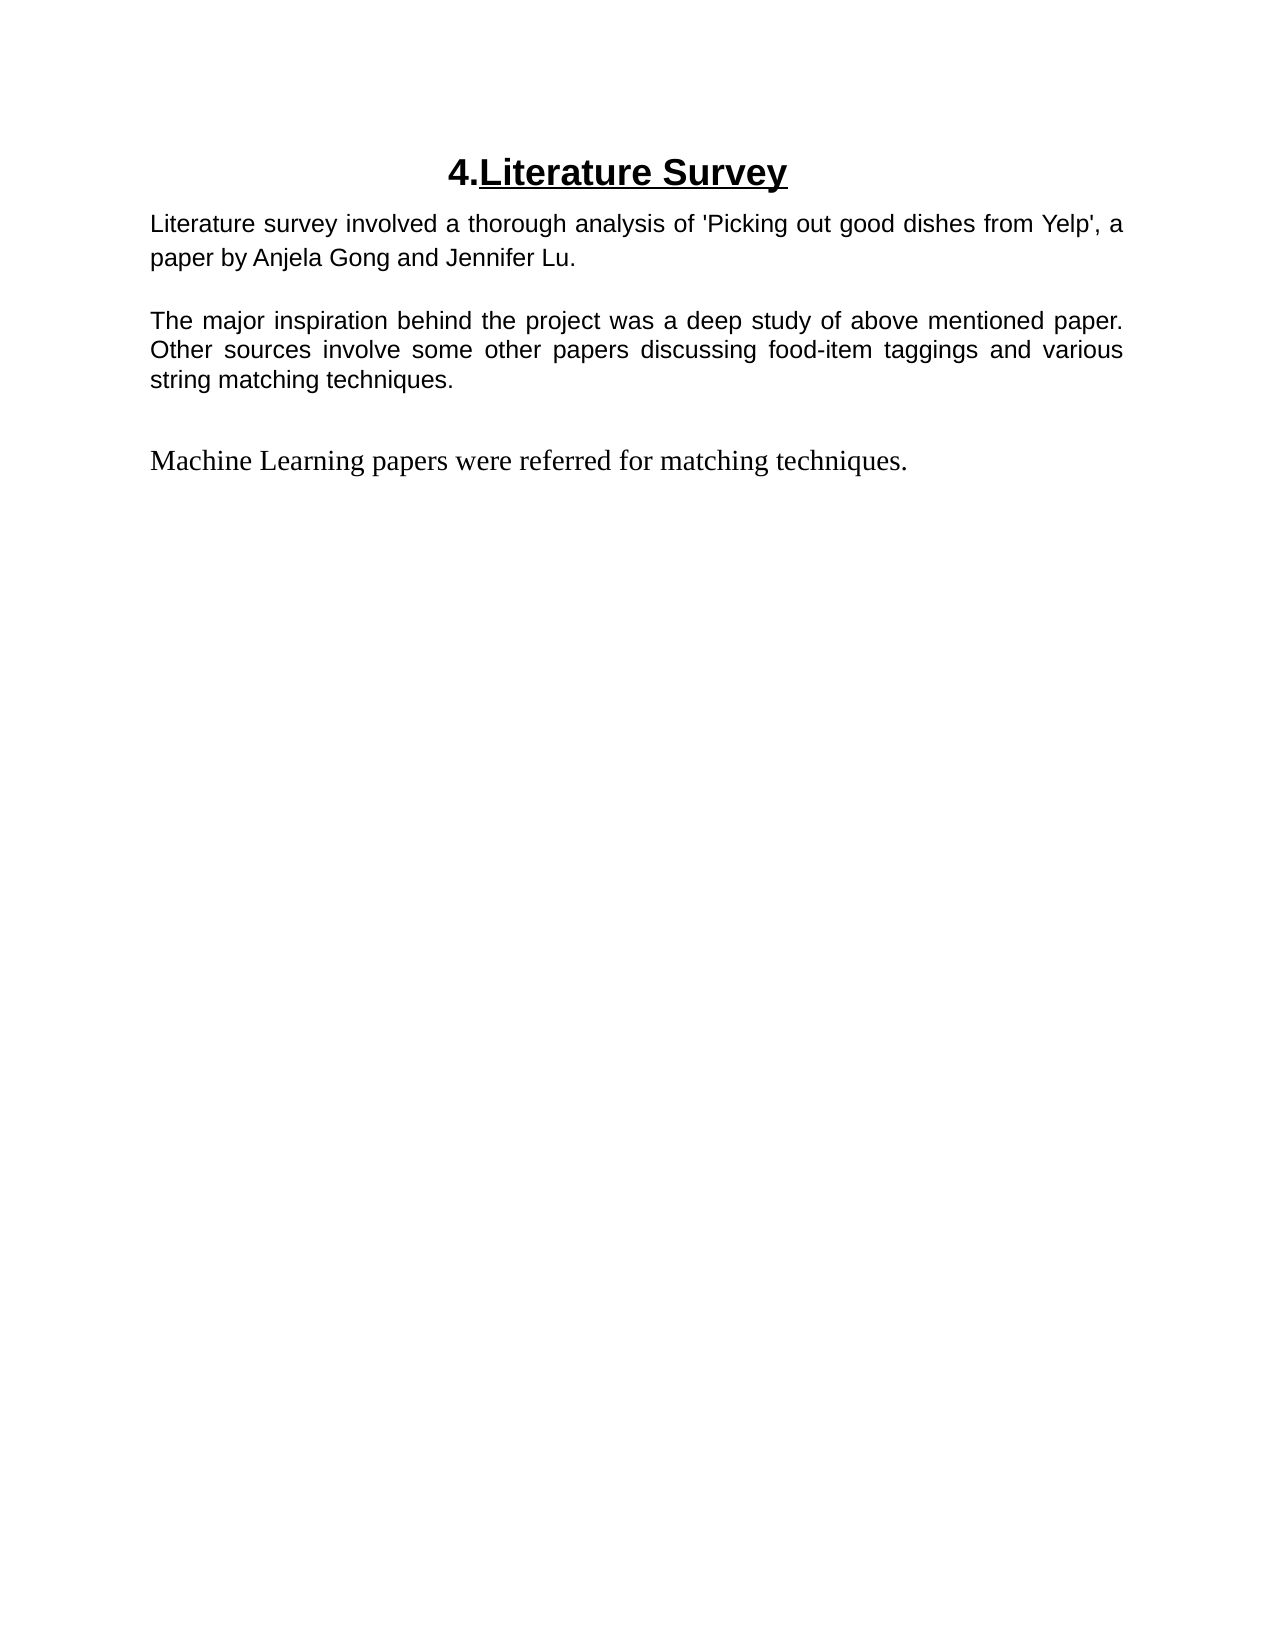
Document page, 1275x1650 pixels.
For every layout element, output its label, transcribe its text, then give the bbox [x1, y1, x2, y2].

text The major inspiration behind the project was a deep study of above mentioned paper. Other sources involve some other papers discussing food-item taggings and various string matching techniques. [150, 306, 1125, 394]
text Machine Learning papers were referred for matching techniques. [150, 443, 1125, 477]
text 4.Literature Survey [448, 150, 1125, 193]
text Literature survey involved a thorough analysis of 'Picking out good dishes from Yelp', a paper by Anjela Gong and Jennifer Lu. [150, 209, 1125, 272]
